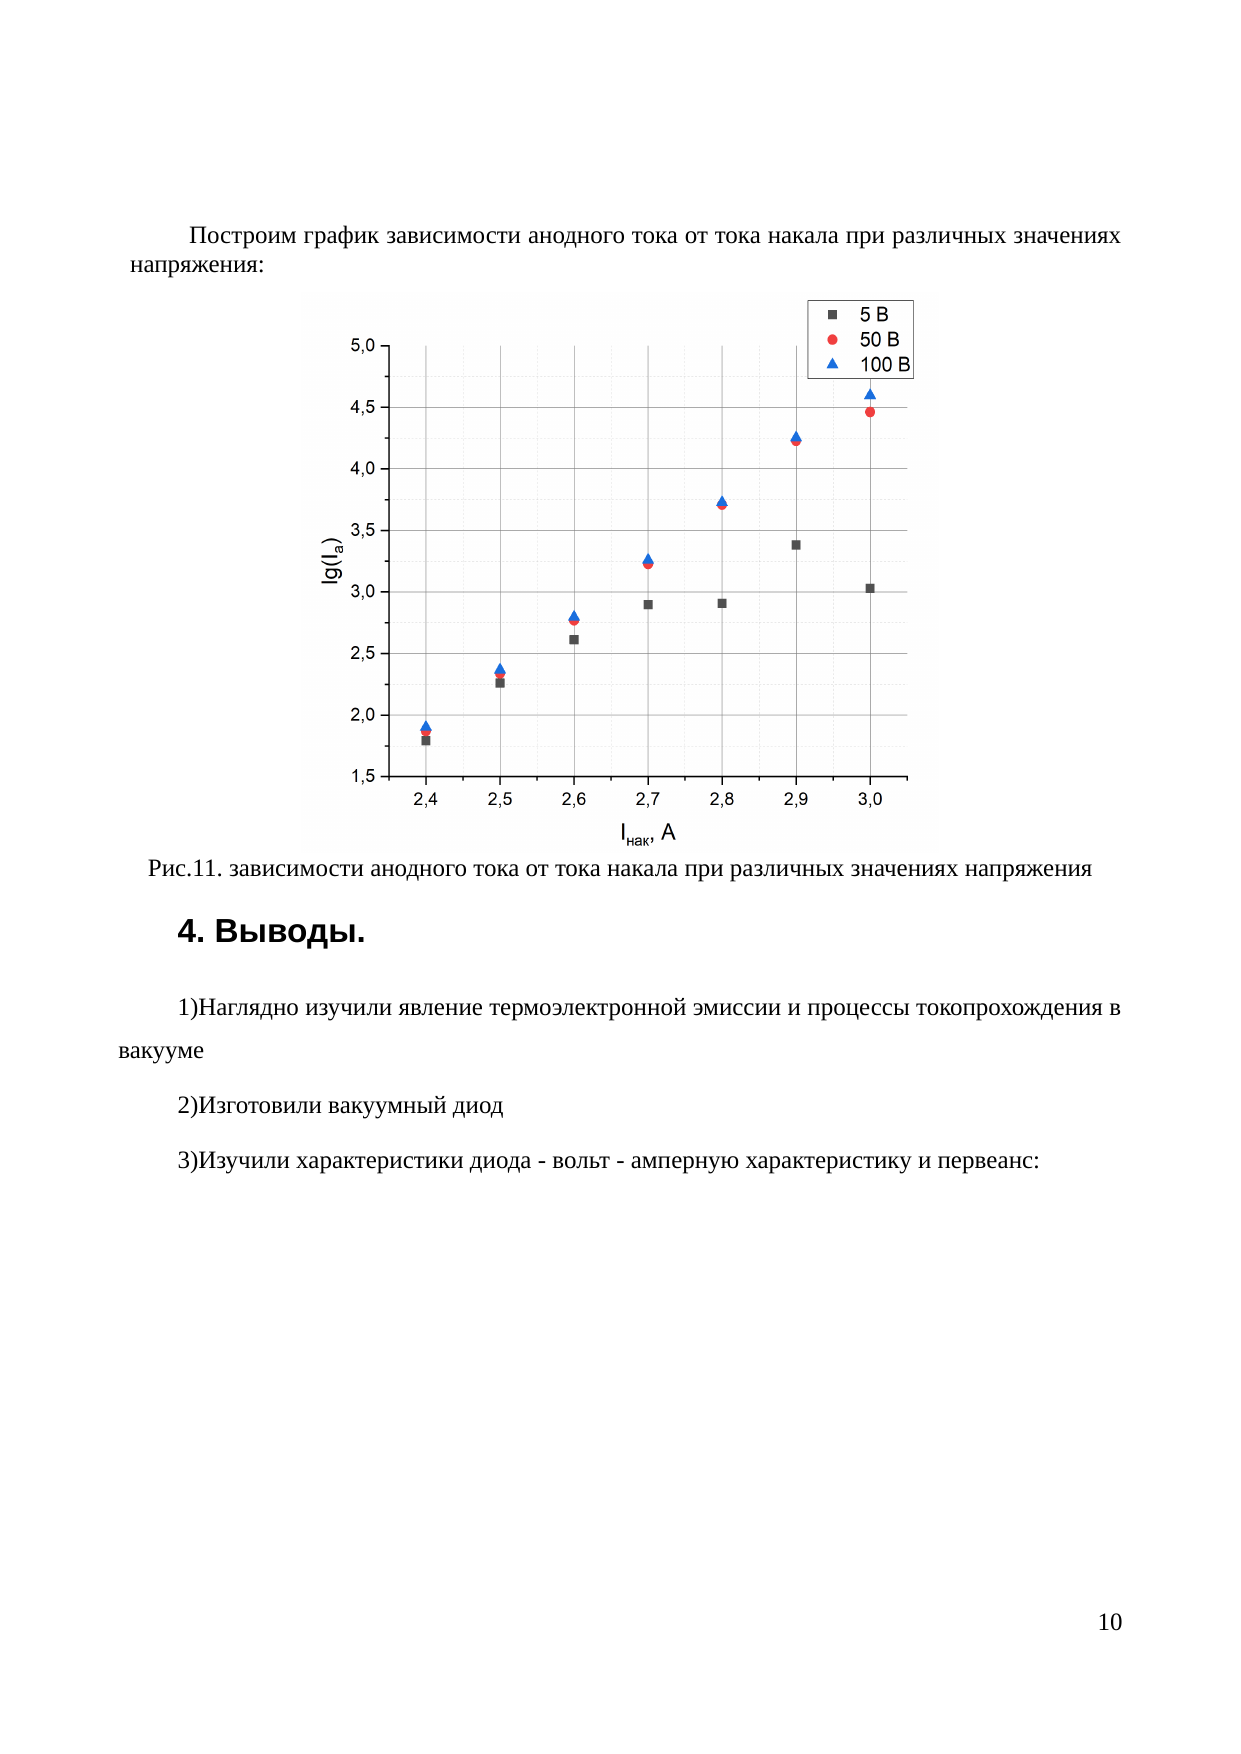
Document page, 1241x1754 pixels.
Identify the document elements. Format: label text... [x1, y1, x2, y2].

text Рис.11. зависимости анодного тока от тока накала при различных значениях напряжения [118, 853, 1122, 881]
text 3)Изучили характеристики диода - вольт - амперную характеристику и первеанс: [118, 1145, 1122, 1174]
picture [301, 292, 939, 853]
text 1)Наглядно изучили явление термоэлектронной эмиссии и процессы токопрохождения в вакууме [118, 992, 1122, 1064]
text Построим график зависимости анодного тока от тока накала при различных значениях напряжения: [130, 220, 1122, 277]
subtitle Выводы. [118, 911, 1122, 949]
text 2)Изготовили вакуумный диод [118, 1090, 1122, 1119]
